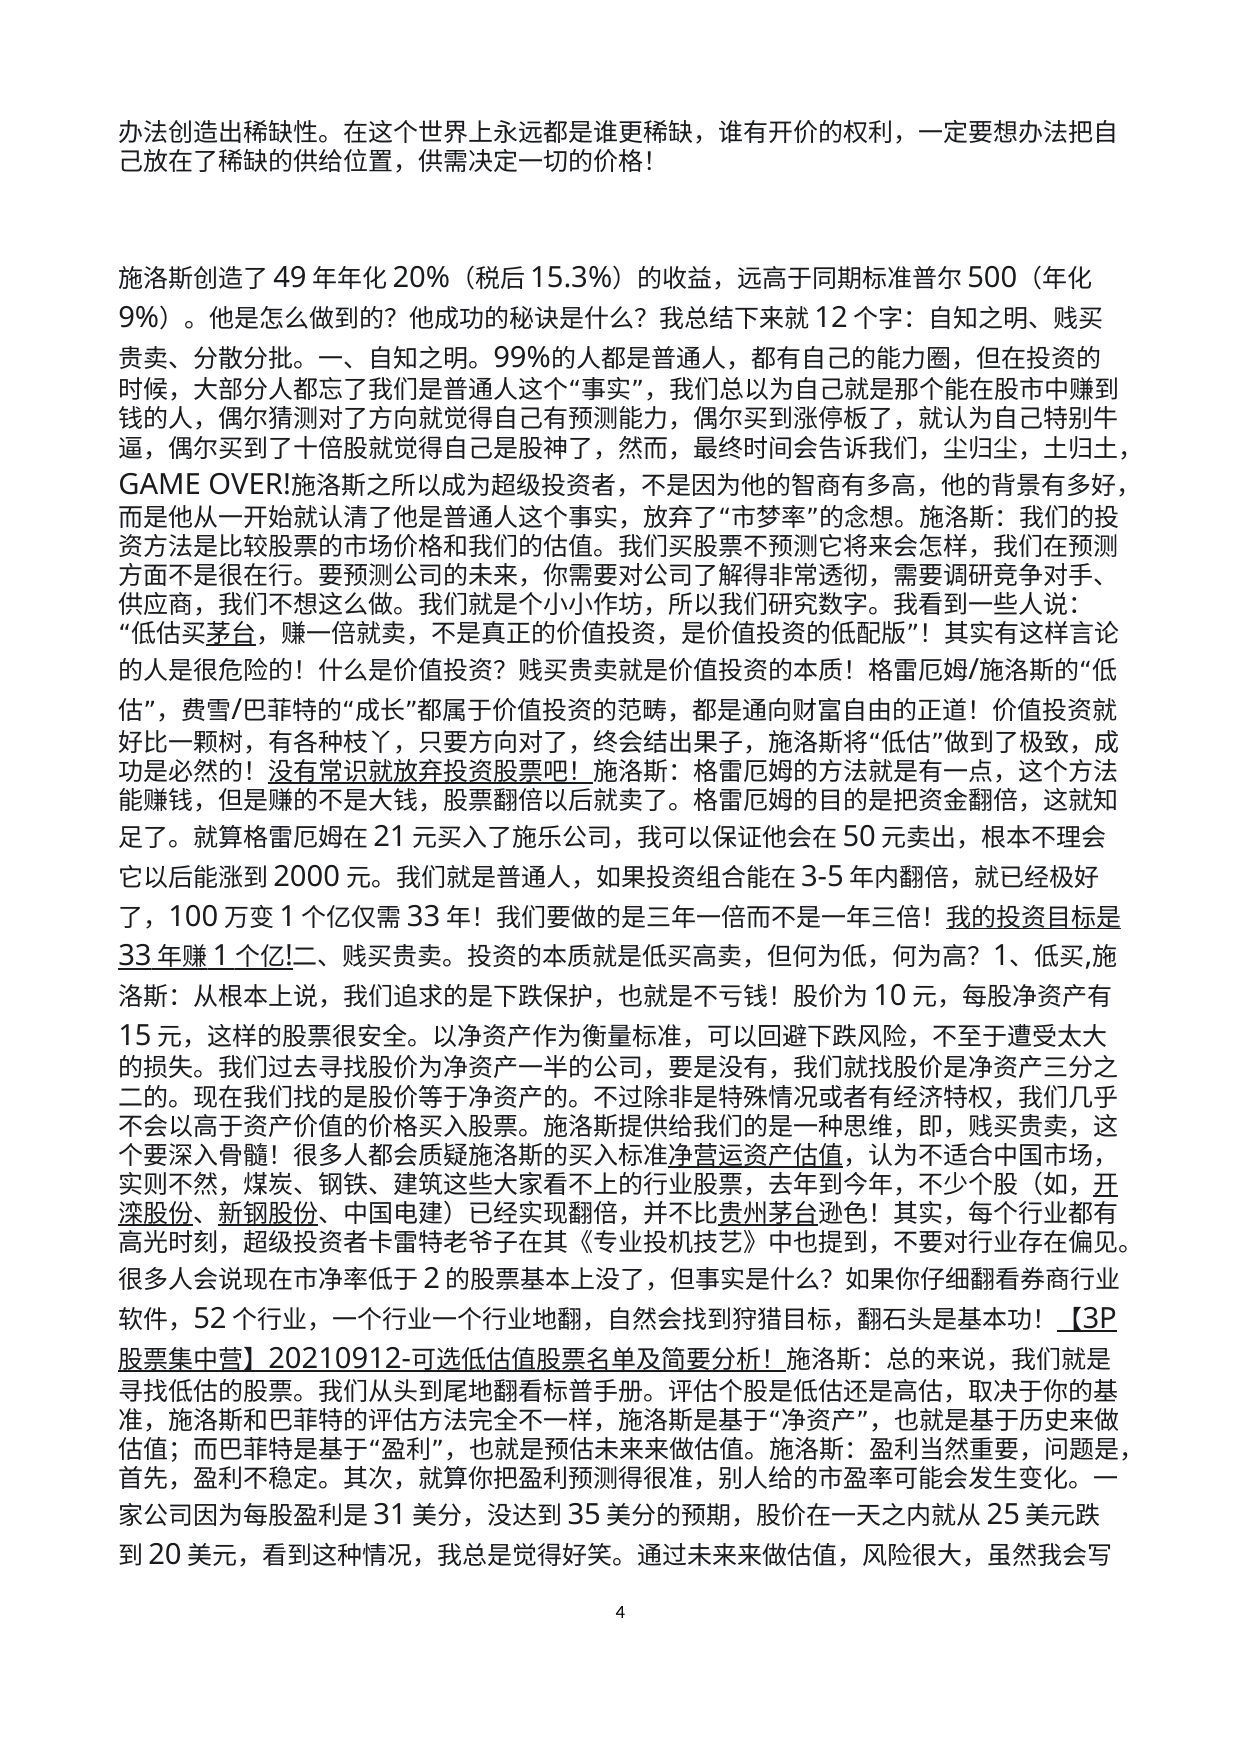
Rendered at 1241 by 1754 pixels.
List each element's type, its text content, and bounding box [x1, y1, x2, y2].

text 办法创造出稀缺性。在这个世界上永远都是谁更稀缺，谁有开价的权利，一定要想办法把自己放在了稀缺的供给位置，供需决定一切的价格！ [118, 118, 1122, 176]
text 施洛斯创造了49年年化20%（税后15.3%）的收益，远高于同期标准普尔500（年化9%）。他是怎么做到的？他成功的秘诀是什么？我总结下来就12个字：自知之明、贱买贵卖、分散分批。一、自知之明。99%的人都是普通人，都有自己的能力圈，但在投资的时候，大部分人都忘了我们是普通人这个“事实”，我们总以为自己就是那个能在股市中赚到钱的人，偶尔猜测对了方向就觉得自己有预测能力，偶尔买到涨停板了，就认为自己特别牛逼，偶尔买到了十倍股就觉得自己是股神了，然而，最终时间会告诉我们，尘归尘，土归土，GAME OVER!施洛斯之所以成为超级投资者，不是因为他的智商有多高，他的背景有多好，而是他从一开始就认清了他是普通人这个事实，放弃了“市梦率”的念想。施洛斯：我们的投资方法是比较股票的市场价格和我们的估值。我们买股票不预测它将来会怎样，我们在预测方面不是很在行。要预测公司的未来，你需要对公司了解得非常透彻，需要调研竞争对手、供应商，我们不想这么做。我们就是个小小作坊，所以我们研究数字。我看到一些人说：“低估买茅台，赚一倍就卖，不是真正的价值投资，是价值投资的低配版”！其实有这样言论的人是很危险的！什么是价值投资？贱买贵卖就是价值投资的本质！格雷厄姆/施洛斯的“低估”，费雪/巴菲特的“成长”都属于价值投资的范畴，都是通向财富自由的正道！价值投资就好比一颗树，有各种枝丫，只要方向对了，终会结出果子，施洛斯将“低估”做到了极致，成功是必然的！没有常识就放弃投资股票吧！施洛斯：格雷厄姆的方法就是有一点，这个方法能赚钱，但是赚的不是大钱，股票翻倍以后就卖了。格雷厄姆的目的是把资金翻倍，这就知足了。就算格雷厄姆在21元买入了施乐公司，我可以保证他会在50元卖出，根本不理会它以后能涨到2000元。我们就是普通人，如果投资组合能在3-5年内翻倍，就已经极好了，100万变1个亿仅需33年！我们要做的是三年一倍而不是一年三倍！我的投资目标是33年赚1个亿!二、贱买贵卖。投资的本质就是低买高卖，但何为低，何为高？1、低买,施洛斯：从根本上说，我们追求的是下跌保护，也就是不亏钱！股价为10元，每股净资产有15元，这样的股票很安全。以净资产作为衡量标准，可以回避下跌风险，不至于遭受太大的损失。我们过去寻找股价为净资产一半的公司，要是没有，我们就找股价是净资产三分之二的。现在我们找的是股价等于净资产的。不过除非是特殊情况或者有经济特权，我们几乎不会以高于资产价值的价格买入股票。施洛斯提供给我们的是一种思维，即，贱买贵卖，这个要深入骨髓！很多人都会质疑施洛斯的买入标准净营运资产估值，认为不适合中国市场，实则不然，煤炭、钢铁、建筑这些大家看不上的行业股票，去年到今年，不少个股（如，开滦股份、新钢股份、中国电建）已经实现翻倍，并不比贵州茅台逊色！其实，每个行业都有高光时刻，超级投资者卡雷特老爷子在其《专业投机技艺》中也提到，不要对行业存在偏见。很多人会说现在市净率低于2的股票基本上没了，但事实是什么？如果你仔细翻看券商行业软件，52个行业，一个行业一个行业地翻，自然会找到狩猎目标，翻石头是基本功！【3P股票集中营】20210912-可选低估值股票名单及简要分析！施洛斯：总的来说，我们就是寻找低估的股票。我们从头到尾地翻看标普手册。评估个股是低估还是高估，取决于你的基准，施洛斯和巴菲特的评估方法完全不一样，施洛斯是基于“净资产”，也就是基于历史来做估值；而巴菲特是基于“盈利”，也就是预估未来来做估值。施洛斯：盈利当然重要，问题是，首先，盈利不稳定。其次，就算你把盈利预测得很准，别人给的市盈率可能会发生变化。一家公司因为每股盈利是31美分，没达到35美分的预期，股价在一天之内就从25美元跌到20美元，看到这种情况，我总是觉得好笑。通过未来来做估值，风险很大，虽然我会写一些基于未来的估值文章，如，通过测算双汇发展的估值分享两种估值方法！但在具体操作中，3P是我的买入基准，不在3P狩猎区，我是绝对不会买入的。3P是对施洛斯的买入标准进行数字化表示：～低PB：市净率不能超过2，一般1.5以上我就不碰了。～低PE：静态、滚动、动态市盈率均不超过20，个别季度超过20也可以。～低Price：最好是股价创新的，或者是在近1、2、3年最低价附近的，之前52周最低价涨幅超过10%我就不碰了，后来与史师兄交流后，我将10%提升至15%，也就是买入价格不能高于52周最低价涨幅15%。施洛斯：不管什么股票，我们都不会以两倍市净率买入，这是我们的原则，我们绝对不会违反。买的时候，我发现最好买在过去几年的低点附近。一只股票从125的高点跌到60，你可能就动心了，可3年前它的股价是20，这说明股价现在还是有些脆弱。2、高卖,卖出是最简单的，也是最难的。怎么理解呢？简单在哪里？难在哪里？一般在卖出的时候，只要盈利50%及以上就可以分批卖出了，因为不管怎么卖都是赚钱的，区别不过是赚的多与少罢了。这是简单的部分，难的部分在于，大多数情况，我们卖出以后，股票仍在上涨，可能会错过10倍股，100倍股，难的其实是心魔，我们试图卖在最高点，然后开始对卖出标准进行优化，告诉自己下次不跌破10日线+macd死叉不卖，或者是不涨120%不卖，最后你会发现，大部分股票可能涨50%或者100%就开始下跌了，这就是现实！所以卖出的核心就是坚守自己的卖出标准，不要轻易动摇！这也是为什么我在盈利50%时就减半卖出金地集团的原因。施洛斯：有可能的话，我觉得一只股票最好能赚50%的利润，问题是一只股票30买入的，涨到了50，如果是长期收益，我可能会卖出。这只股票可能会涨到200，我遇到过这种情况，对这种错误不要太在乎。我们经常卖早了，卖出东西的时候，总得让别人有利可图，这样别人才会买，要是你非得等到股价高估了，就有风险了，这时候可能没有人愿意买了，可能再次下跌。三、分批买卖,在股市中，没有谁可以一直做到买在最低点，卖在最高点。所以我们要做的就是分批买入，分批卖出。施洛斯：发现值得买入的股票时，首先要知道我们不知道股价会跌到多少。我觉得如果真是非常看好的机会，第一次买入时可能最少要投入这只股票计划仓位的50%，有时候我觉得最好是70%。谁都不知道下面会怎么样，股票可能一下子就涨起来。有时候，我们觉得股票不是太便宜，不过会先买一点，先进到里面去，可能只买计划仓位的10%。这段话我读了10遍，感觉至少得读100遍，因为太有实操意义，极大地优化了我的3P买入标准。施洛斯：我想说我不知道什么时候卖出最好，基本上一只股票50买入的，涨到100，就比较脆弱了，我可能会卖出，因为已经翻倍了，我不想操心。不过，我们是分批卖出，最好不要在一个价位全部卖出。我可能会在85就卖出部分，具体要看持有了多长时间，我们一般持股在三年左右，不频繁买卖。四、价值陷阱,价值陷阱就是我们买入了看似便宜实则很贵的股票，买入就意味着深度套牢，难以解套。首先，价值陷阱是难以完全避免的，这是不幸的部分，所以我们要分散投资，降低风险，如果不幸买入了一些“烂货”，从组合投资的优势来看，个股对最终整体收益的影响其实并没有那么大，所以不要惧怕价值陷阱。如何降低价值陷阱对投资收益的腐蚀呢？在每次买入前，我们都要做财报排雷，比如，商誉/净资产比不应超过30%，大股东股权质押不应超过50%，经营现金流净额持续为负，应收帐款/营收占比不应超过50%，上市不满3年不碰等，大家可以看三种公司千万别碰！。 [118, 256, 1122, 1573]
